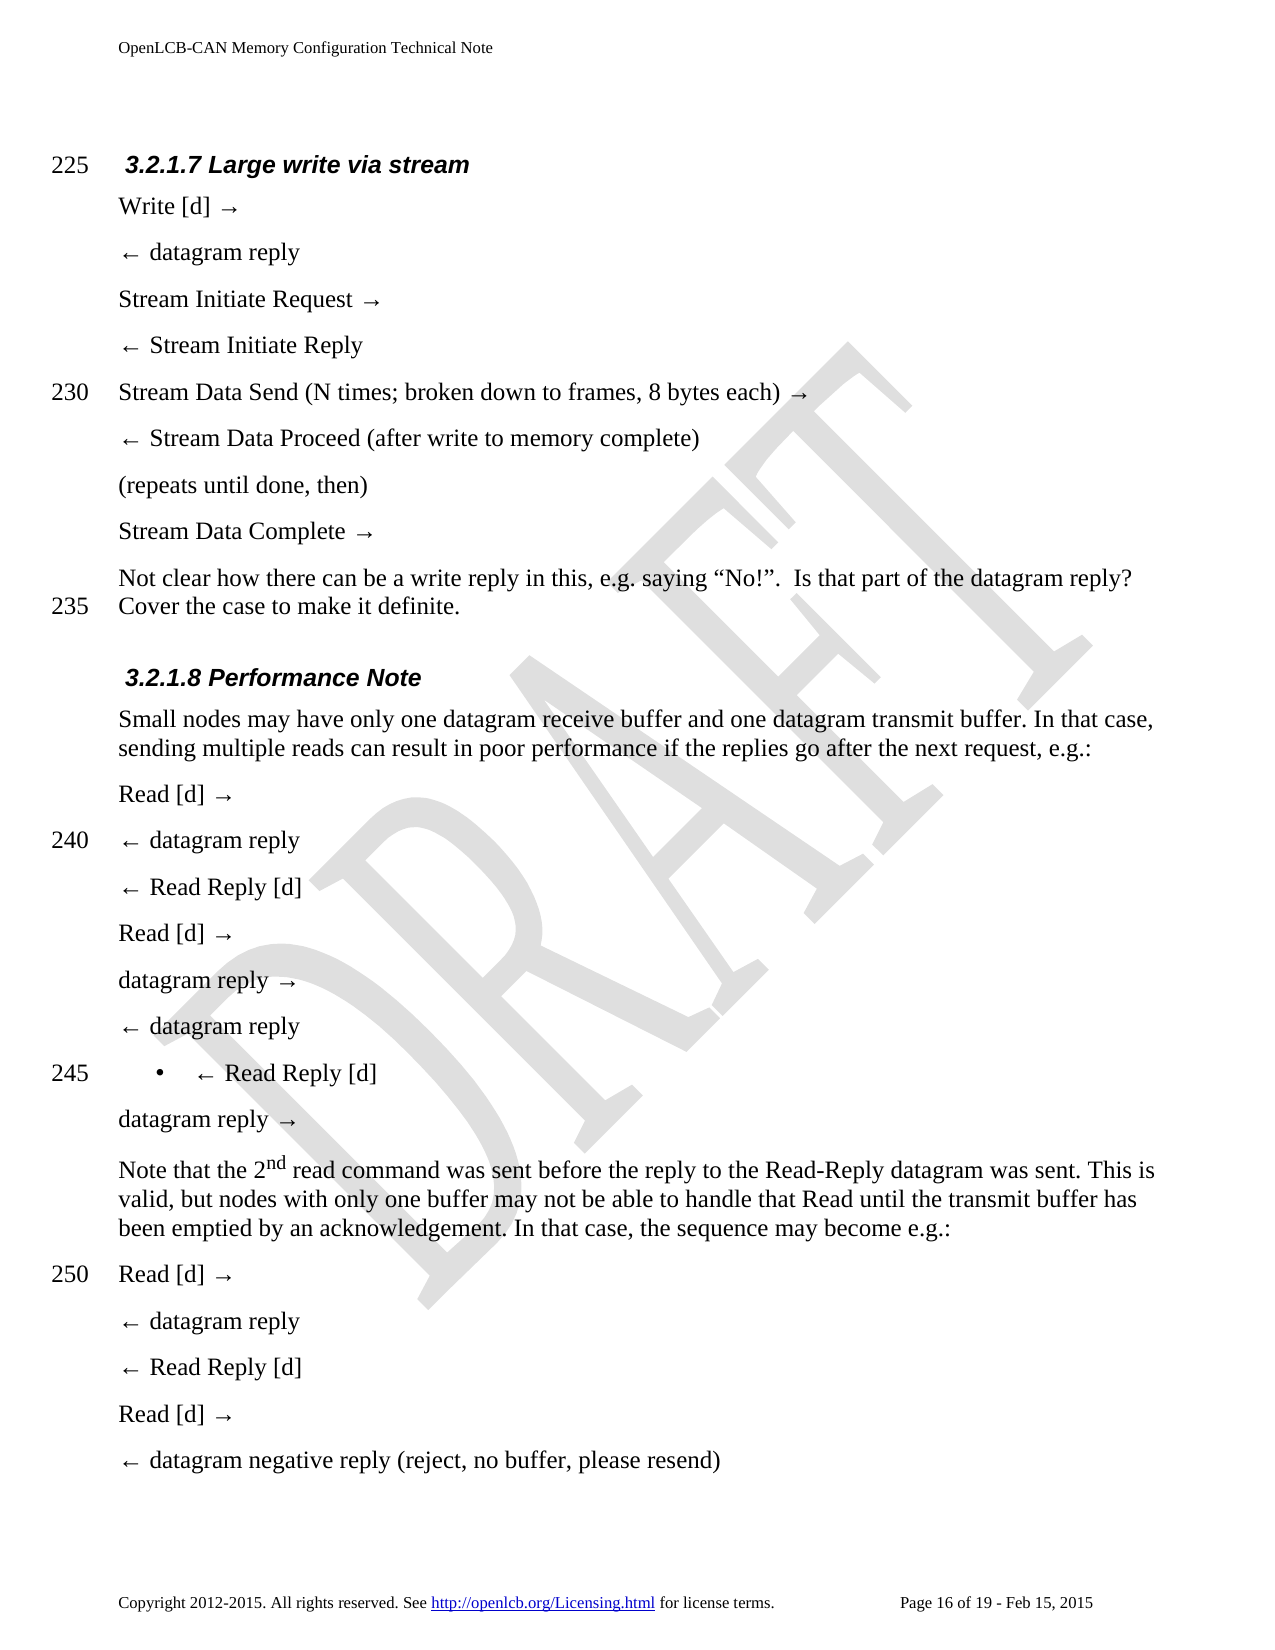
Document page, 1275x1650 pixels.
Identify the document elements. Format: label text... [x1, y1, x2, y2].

text Stream Data Complete → [118, 516, 672, 545]
text Small nodes may have only one datagram receive buffer and one datagram transmit buffer. In that case, sending multiple reads can result in poor performance if the replies go after the next request, e.g.: [603, 704, 821, 761]
text [886, 826, 1157, 854]
text [757, 470, 859, 498]
text ← Read Reply [d] [118, 1352, 1157, 1381]
text [633, 826, 683, 854]
text [839, 872, 1157, 901]
text ← datagram reply [118, 1011, 176, 1040]
text [600, 779, 700, 808]
text Note that the 2nd read command was sent before the reply to the Read-Reply datagram was sent. This is valid, but nodes with only one buffer may not be able to handle that Read until the transmit buffer has been emptied by an acknowledgement. In that case, the sequence may become e.g.: [347, 1151, 494, 1242]
text Not clear how there can be a write reply in this, e.g. saying “No!”. Is that part of the datagram reply? Cover the case to make it definite. [118, 563, 680, 620]
text [541, 918, 696, 947]
text [697, 918, 1157, 947]
text datagram reply → [584, 965, 721, 994]
text datagram reply → [607, 1104, 1157, 1133]
text datagram reply → [492, 1104, 584, 1133]
text datagram reply → [746, 965, 1157, 994]
text ← Read Reply [d] [118, 872, 364, 901]
text ← datagram reply [700, 1011, 1157, 1040]
text ← datagram reply [410, 1011, 503, 1040]
list ← Read Reply [d] [254, 1058, 438, 1087]
text [783, 826, 880, 854]
text [827, 423, 1157, 452]
text [874, 470, 1157, 498]
list ← Read Reply [d] [456, 1058, 550, 1087]
text ← datagram reply [118, 1306, 1157, 1335]
text [753, 516, 906, 545]
text datagram reply → [350, 965, 457, 994]
text Note that the 2nd read command was sent before the reply to the Read-Reply datagram was sent. This is valid, but nodes with only one buffer may not be able to handle that Read until the transmit buffer has been emptied by an acknowledgement. In that case, the sequence may become e.g.: [118, 1151, 395, 1242]
text datagram reply → [234, 977, 332, 994]
text [452, 1259, 1157, 1288]
text ← Stream Data Proceed (after write to memory complete) [118, 423, 765, 452]
text Stream Initiate Request → [118, 284, 1157, 313]
text [373, 828, 463, 854]
text Small nodes may have only one datagram receive buffer and one datagram transmit buffer. In that case, sending multiple reads can result in poor performance if the replies go after the next request, e.g.: [807, 704, 1157, 761]
text Read [d] → [118, 918, 410, 947]
text [882, 779, 1157, 808]
text [683, 516, 765, 545]
text [714, 779, 868, 808]
text [821, 377, 896, 406]
text datagram reply → [300, 1104, 473, 1133]
text [670, 872, 816, 901]
text Stream Data Send (N times; broken down to frames, 8 bytes each) → [118, 377, 811, 406]
text Not clear how there can be a write reply in this, e.g. saying “No!”. Is that part of the datagram reply? Cover the case to make it definite. [967, 563, 1157, 620]
text ← datagram reply [118, 237, 1157, 266]
text [521, 872, 664, 901]
subtitle [802, 663, 1033, 691]
text datagram reply → [118, 1104, 286, 1133]
text [378, 872, 505, 901]
text Small nodes may have only one datagram receive buffer and one datagram transmit buffer. In that case, sending multiple reads can result in poor performance if the replies go after the next request, e.g.: [118, 704, 567, 761]
text Write [d] → [118, 191, 1157, 220]
text [424, 918, 515, 947]
text datagram reply → [118, 965, 223, 994]
text Read [d] → [118, 1259, 429, 1288]
text Read [d] → [118, 779, 600, 808]
text [695, 826, 766, 854]
text ← datagram negative reply (reject, no buffer, please resend) [118, 1445, 1157, 1474]
text Not clear how there can be a write reply in this, e.g. saying “No!”. Is that part of the datagram reply? Cover the case to make it definite. [666, 563, 981, 620]
text (repeats until done, then) [118, 470, 756, 498]
text ← datagram reply [118, 826, 361, 854]
text Note that the 2nd read command was sent before the reply to the Read-Reply datagram was sent. This is valid, but nodes with only one buffer may not be able to handle that Read until the transmit buffer has been emptied by an acknowledgement. In that case, the sequence may become e.g.: [499, 1151, 1157, 1242]
text ← Stream Initiate Reply [118, 330, 1157, 359]
text [885, 377, 1157, 406]
text ← datagram reply [211, 1011, 393, 1040]
text [920, 516, 1157, 545]
subtitle Large write via stream [118, 150, 1157, 178]
text datagram reply → [505, 972, 569, 994]
text ← datagram reply [517, 1011, 660, 1040]
text Read [d] → [118, 1399, 1157, 1428]
list ← Read Reply [d] [564, 1058, 1157, 1087]
list ← Read Reply [d] [156, 1058, 240, 1087]
text [479, 826, 632, 854]
subtitle [1049, 663, 1157, 691]
subtitle [543, 663, 751, 691]
subtitle Performance Note [118, 663, 520, 691]
